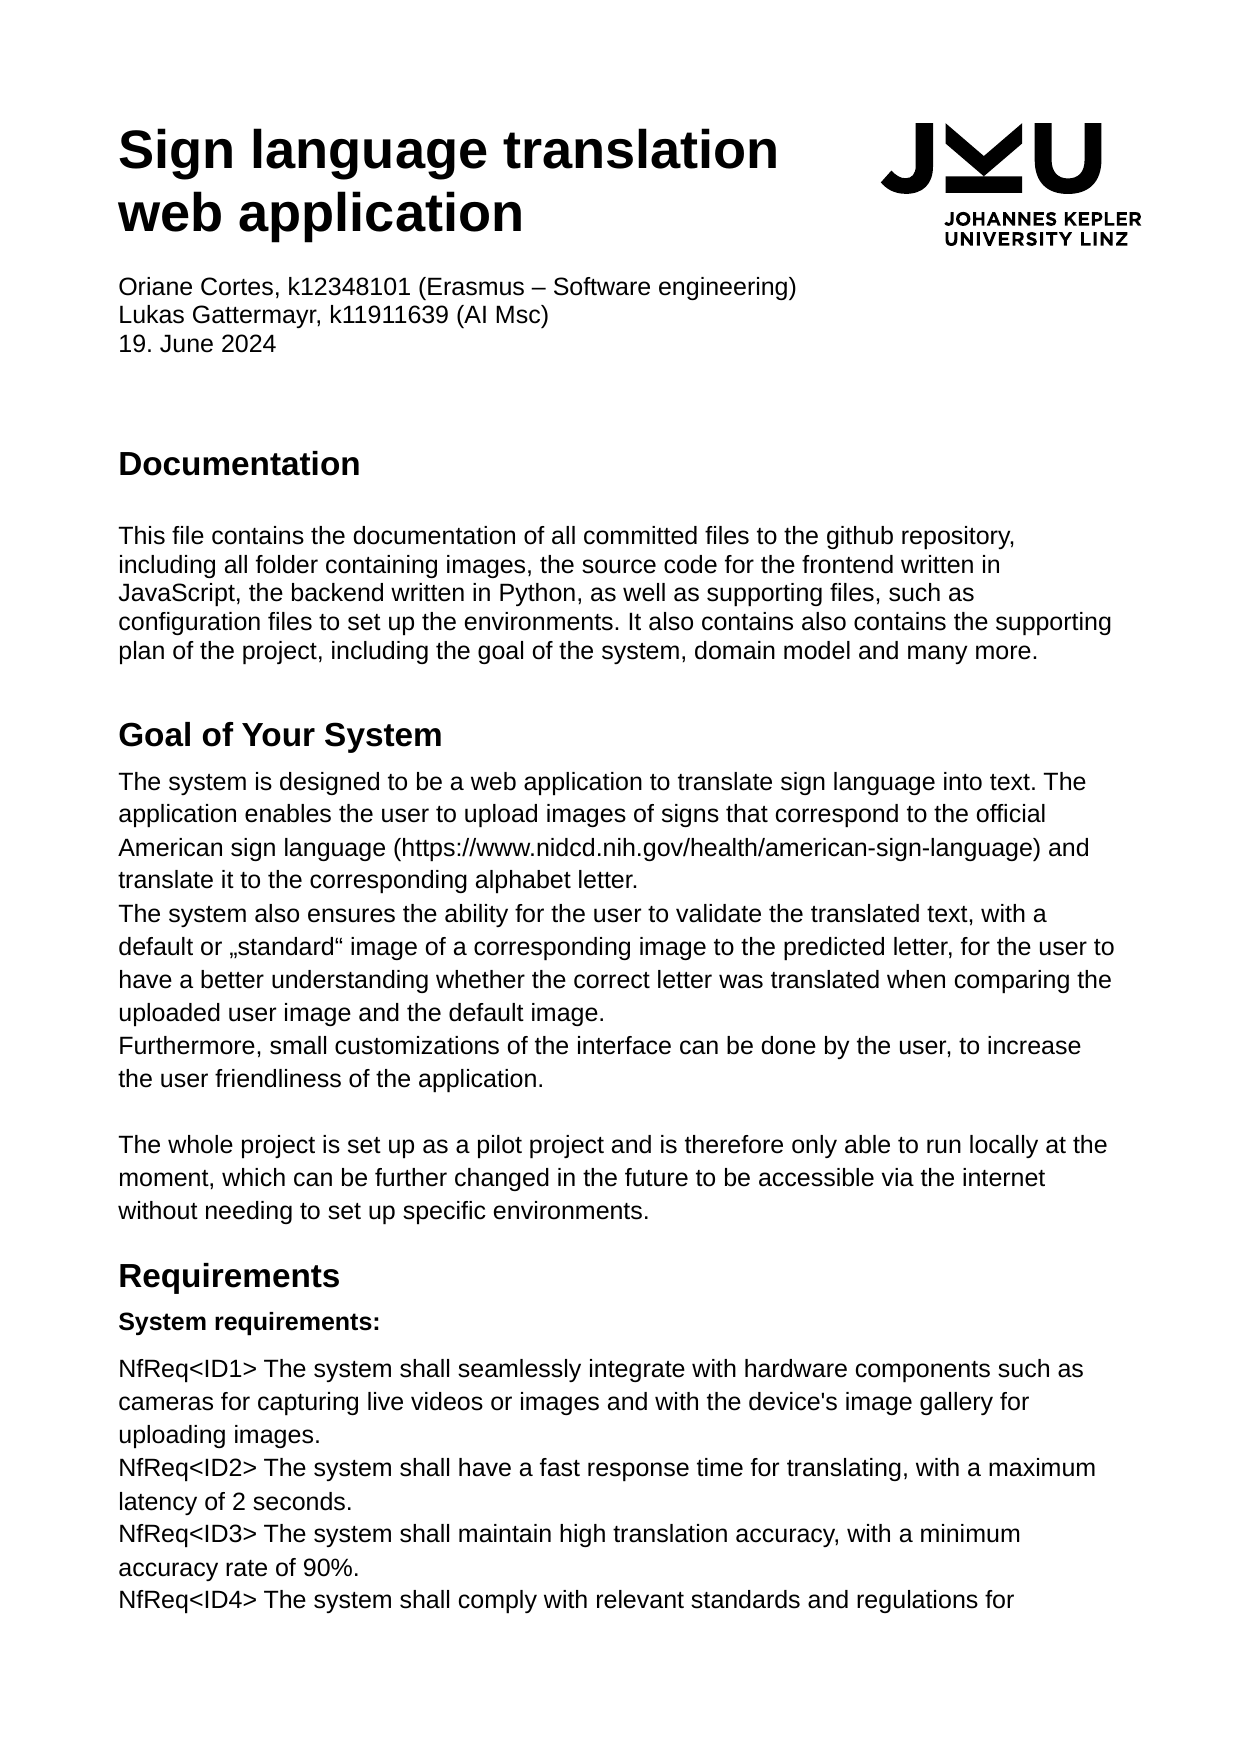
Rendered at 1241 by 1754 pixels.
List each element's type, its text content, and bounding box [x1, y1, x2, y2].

text The system is designed to be a web application to translate sign language into text. The application enables the user to upload images of signs that correspond to the official American sign language (https://www.nidcd.nih.gov/health/american-sign-language) and translate it to the corresponding alphabet letter. The system also ensures the ability for the user to validate the translated text, with a default or „standard“ image of a corresponding image to the predicted letter, for the user to have a better understanding whether the correct letter was translated when comparing the uploaded user image and the default image. Furthermore, small customizations of the interface can be done by the user, to increase the user friendliness of the application. The whole project is set up as a pilot project and is therefore only able to run locally at the moment, which can be further changed in the future to be accessible via the internet without needing to set up specific environments. [118, 766, 1122, 1224]
text This file contains the documentation of all committed files to the github repository, including all folder containing images, the source code for the frontend written in JavaScript, the backend written in Python, as well as supporting files, such as configuration files to set up the environments. It also contains also contains the supporting plan of the project, including the goal of the system, domain model and many more. [118, 521, 1122, 664]
subtitle Goal of Your System [118, 716, 1122, 754]
text Sign language translation web application [118, 118, 1122, 243]
text NfReq<ID1> The system shall seamlessly integrate with hardware components such as cameras for capturing live videos or images and with the device's image gallery for uploading images. NfReq<ID2> The system shall have a fast response time for translating, with a maximum latency of 2 seconds. NfReq<ID3> The system shall maintain high translation accuracy, with a minimum accuracy rate of 90%. NfReq<ID4> The system shall comply with relevant standards and regulations for [118, 1354, 1122, 1614]
subtitle Requirements [118, 1256, 1122, 1294]
text System requirements: [118, 1307, 1122, 1336]
text Lukas Gattermayr, k11911639 (AI Msc) 19. June 2024 [118, 300, 1122, 358]
text Documentation [118, 444, 1122, 482]
text Oriane Cortes, k12348101 (Erasmus – Software engineering) [118, 271, 1122, 300]
